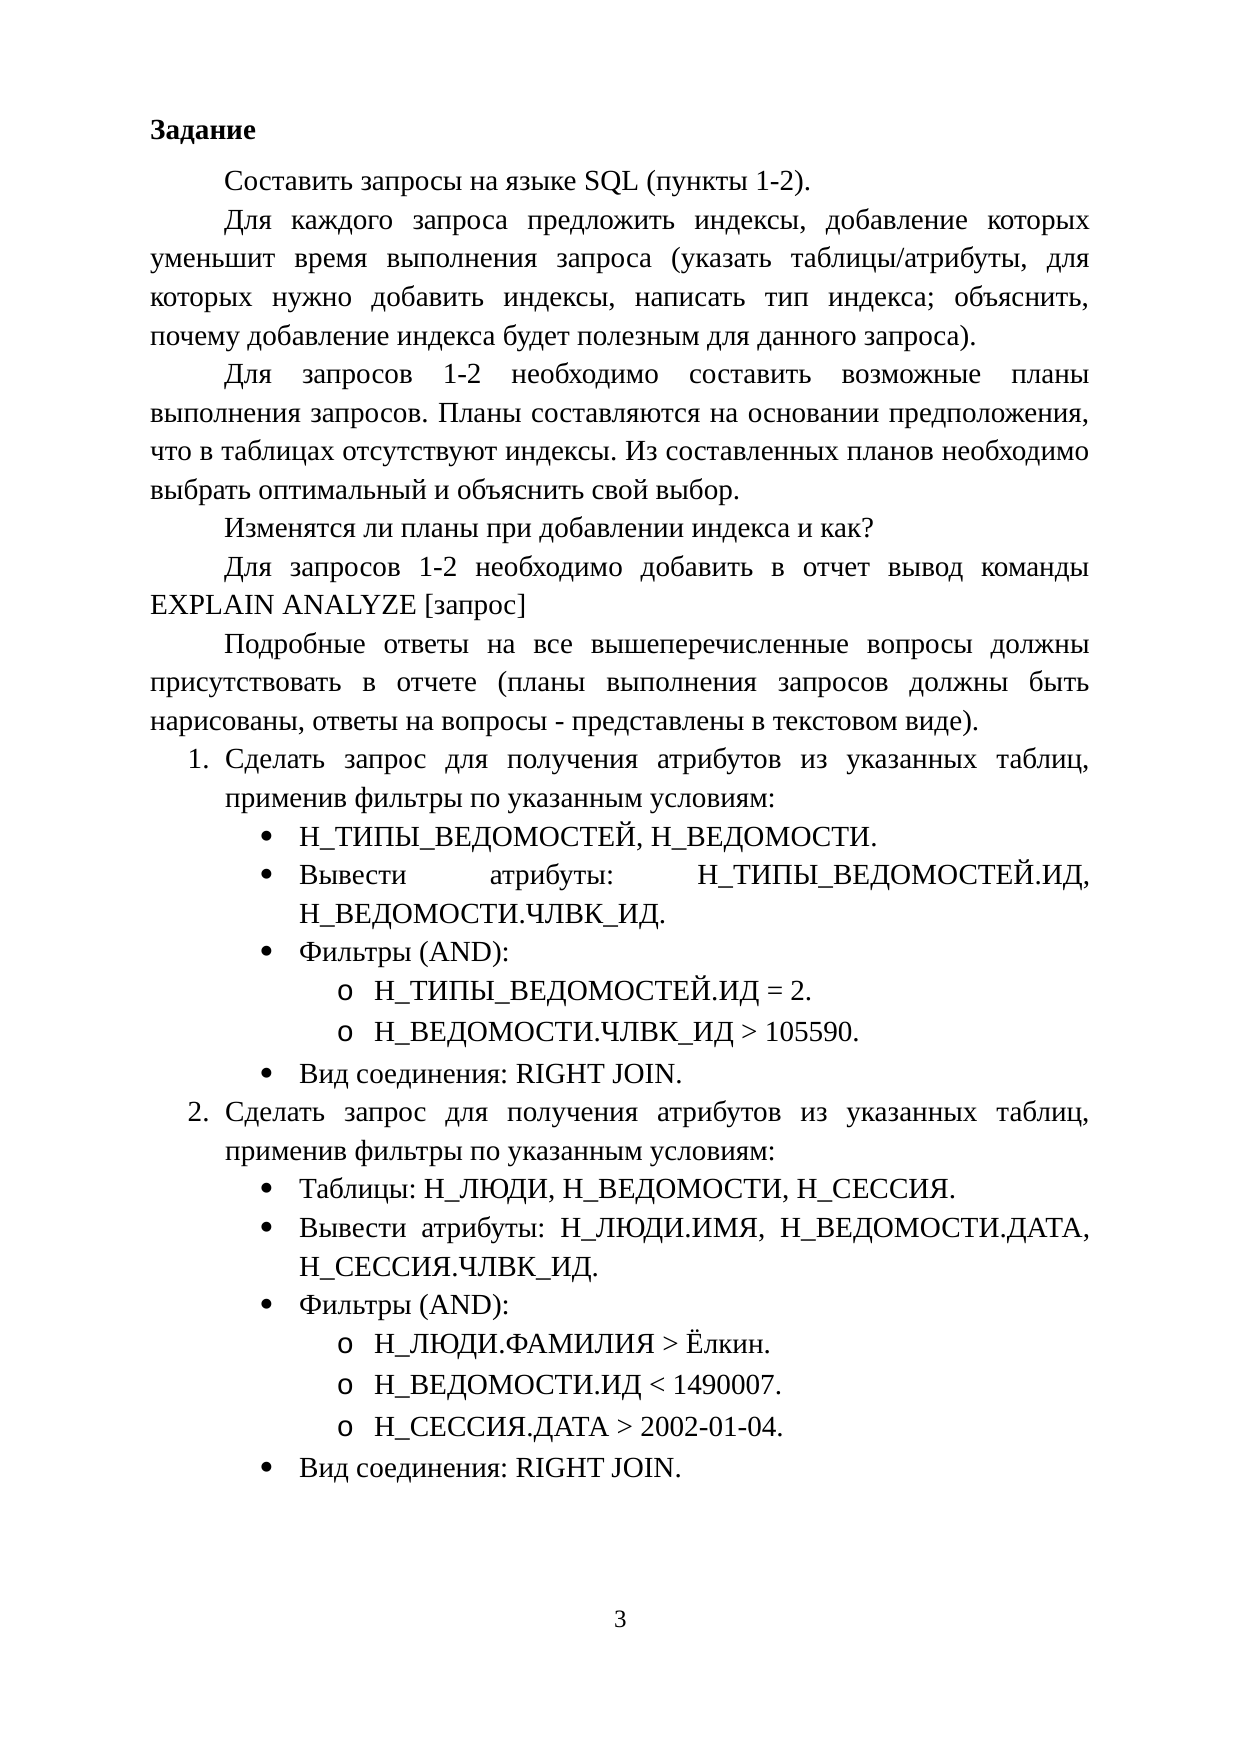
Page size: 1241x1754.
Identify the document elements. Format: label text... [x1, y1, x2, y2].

list Вывести атрибуты: Н_ТИПЫ_ВЕДОМОСТЕЙ.ИД, Н_ВЕДОМОСТИ.ЧЛВК_ИД. [261, 857, 1090, 929]
text Для запросов 1-2 необходимо добавить в отчет вывод команды EXPLAIN ANALYZE [запрос] [150, 549, 1090, 621]
list Н_ЛЮДИ.ФАМИЛИЯ > Ёлкин. [336, 1326, 1090, 1362]
list Таблицы: Н_ЛЮДИ, Н_ВЕДОМОСТИ, Н_СЕССИЯ. [261, 1172, 1090, 1205]
text Для запросов 1-2 необходимо составить возможные планы выполнения запросов. Планы составляются на основании предположения, что в таблицах отсутствуют индексы. Из составленных планов необходимо выбрать оптимальный и объяснить свой выбор. [150, 356, 1090, 505]
list Н_ТИПЫ_ВЕДОМОСТЕЙ, Н_ВЕДОМОСТИ. [261, 819, 1090, 852]
list Н_ТИПЫ_ВЕДОМОСТЕЙ.ИД = 2. [336, 973, 1090, 1009]
subtitle Задание [150, 112, 1090, 146]
list Фильтры (AND): [261, 934, 1090, 968]
list Сделать запрос для получения атрибутов из указанных таблиц, применив фильтры по указанным условиям: [187, 742, 1090, 814]
text Изменятся ли планы при добавлении индекса и как? [150, 510, 1090, 544]
list Вид соединения: RIGHT JOIN. [261, 1056, 1090, 1089]
list Н_СЕССИЯ.ДАТА > 2002-01-04. [336, 1409, 1090, 1445]
text Подробные ответы на все вышеперечисленные вопросы должны присутствовать в отчете (планы выполнения запросов должны быть нарисованы, ответы на вопросы - представлены в текстовом виде). [150, 626, 1090, 737]
list Вывести атрибуты: Н_ЛЮДИ.ИМЯ, Н_ВЕДОМОСТИ.ДАТА, Н_СЕССИЯ.ЧЛВК_ИД. [261, 1210, 1090, 1282]
list Н_ВЕДОМОСТИ.ЧЛВК_ИД > 105590. [336, 1014, 1090, 1051]
list Фильтры (AND): [261, 1287, 1090, 1321]
list Сделать запрос для получения атрибутов из указанных таблиц, применив фильтры по указанным условиям: [187, 1094, 1090, 1167]
text Для каждого запроса предложить индексы, добавление которых уменьшит время выполнения запроса (указать таблицы/атрибуты, для которых нужно добавить индексы, написать тип индекса; объяснить, почему добавление индекса будет полезным для данного запроса). [150, 202, 1090, 351]
text Составить запросы на языке SQL (пункты 1-2). [150, 163, 1090, 197]
list Н_ВЕДОМОСТИ.ИД < 1490007. [336, 1367, 1090, 1403]
list Вид соединения: RIGHT JOIN. [261, 1450, 1090, 1484]
